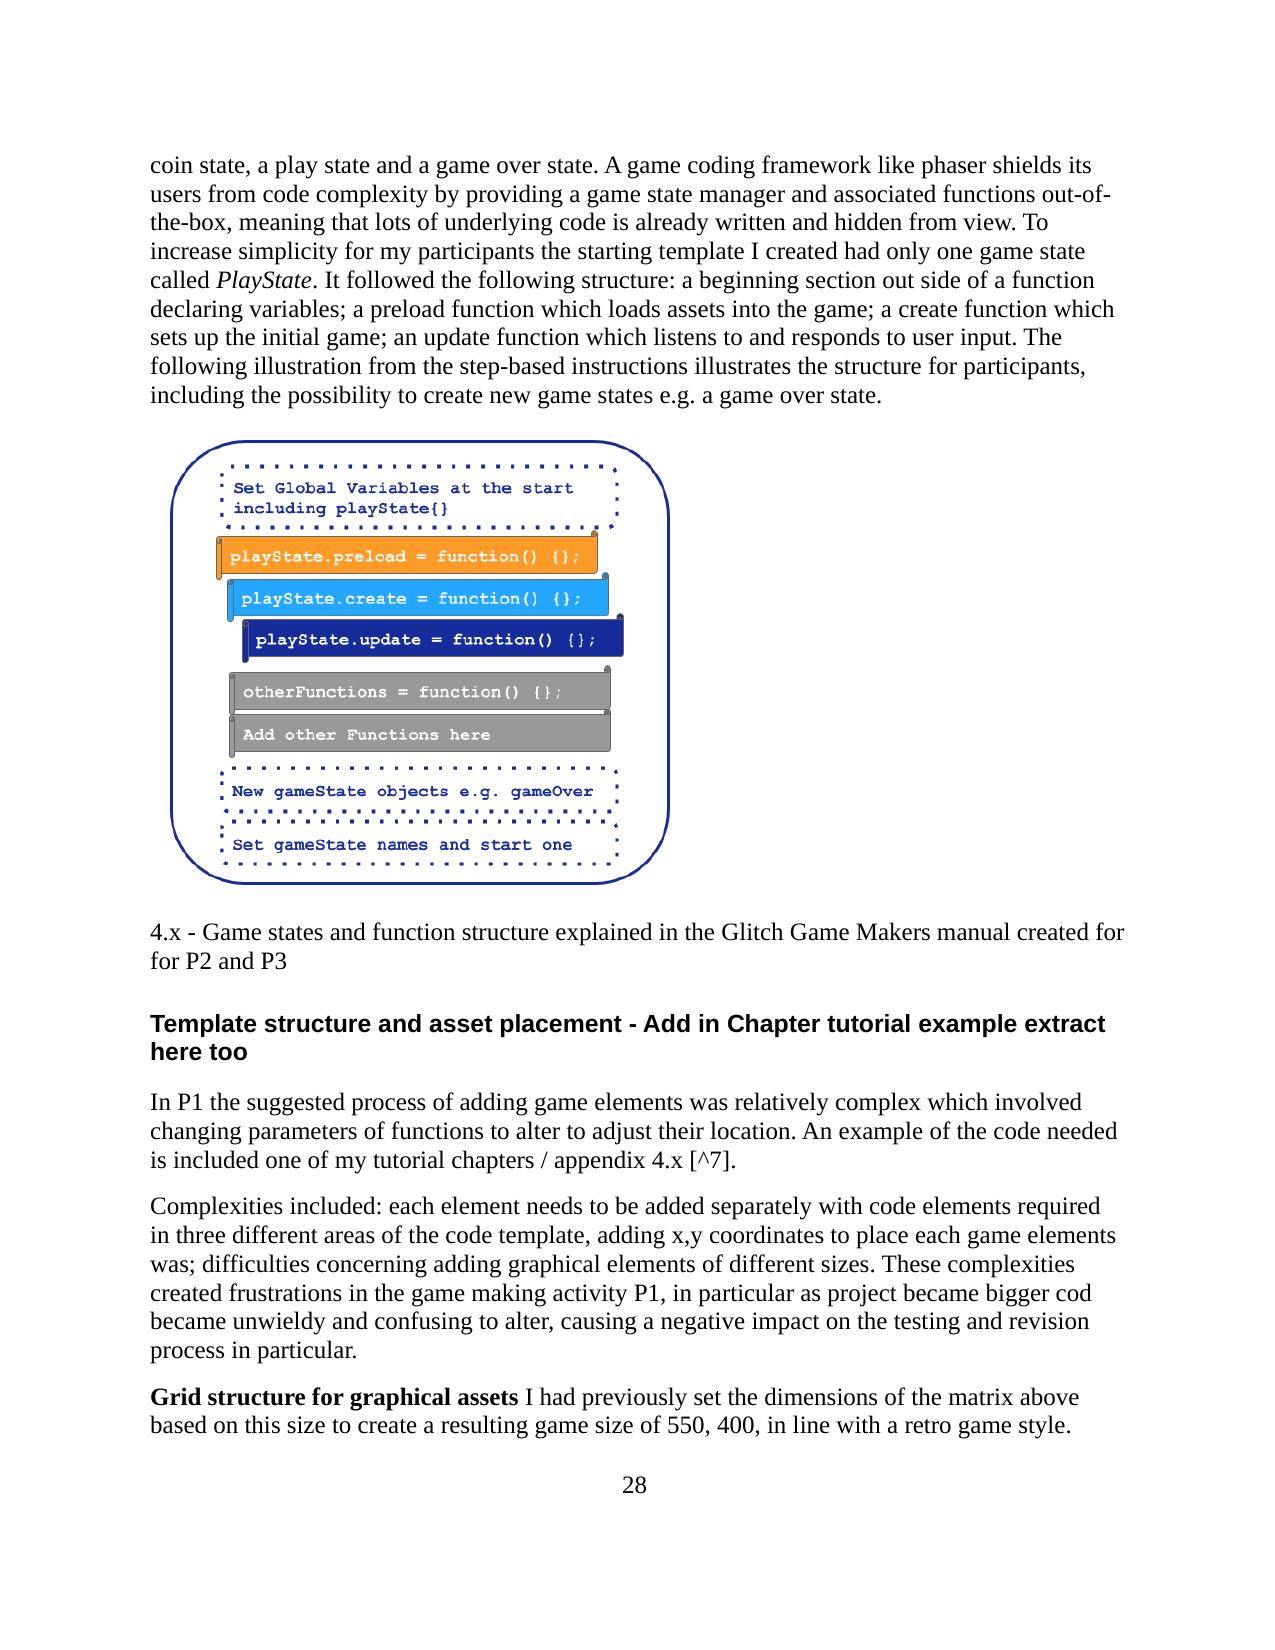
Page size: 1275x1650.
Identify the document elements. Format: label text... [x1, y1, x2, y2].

text coin state, a play state and a game over state. A game coding framework like phaser shields its users from code complexity by providing a game state manager and associated functions out-of-the-box, meaning that lots of underlying code is already written and hidden from view. To increase simplicity for my participants the starting template I created had only one game state called PlayState. It followed the following structure: a beginning section out side of a function declaring variables; a preload function which loads assets into the game; a create function which sets up the initial game; an update function which listens to and responds to user input. The following illustration from the step-based instructions illustrates the structure for participants, including the possibility to create new game states e.g. a game over state. [150, 150, 1125, 409]
text Complexities included: each element needs to be added separately with code elements required in three different areas of the code template, adding x,y coordinates to place each game elements was; difficulties concerning adding graphical elements of different sizes. These complexities created frustrations in the game making activity P1, in particular as project became bigger cod became unwieldy and confusing to alter, causing a negative impact on the testing and revision process in particular. [150, 1191, 1125, 1364]
text 4.x - Game states and function structure explained in the Glitch Game Makers manual created for for P2 and P3 [150, 917, 1125, 975]
picture [150, 426, 687, 900]
subtitle Template structure and asset placement - Add in Chapter tutorial example extract here too [150, 1009, 1125, 1066]
text Grid structure for graphical assets I had previously set the dimensions of the matrix above based on this size to create a resulting game size of 550, 400, in line with a retro game style. [150, 1382, 1125, 1439]
text In P1 the suggested process of adding game elements was relatively complex which involved changing parameters of functions to alter to adjust their location. An example of the code needed is included one of my tutorial chapters / appendix 4.x [^7]. [150, 1087, 1125, 1173]
